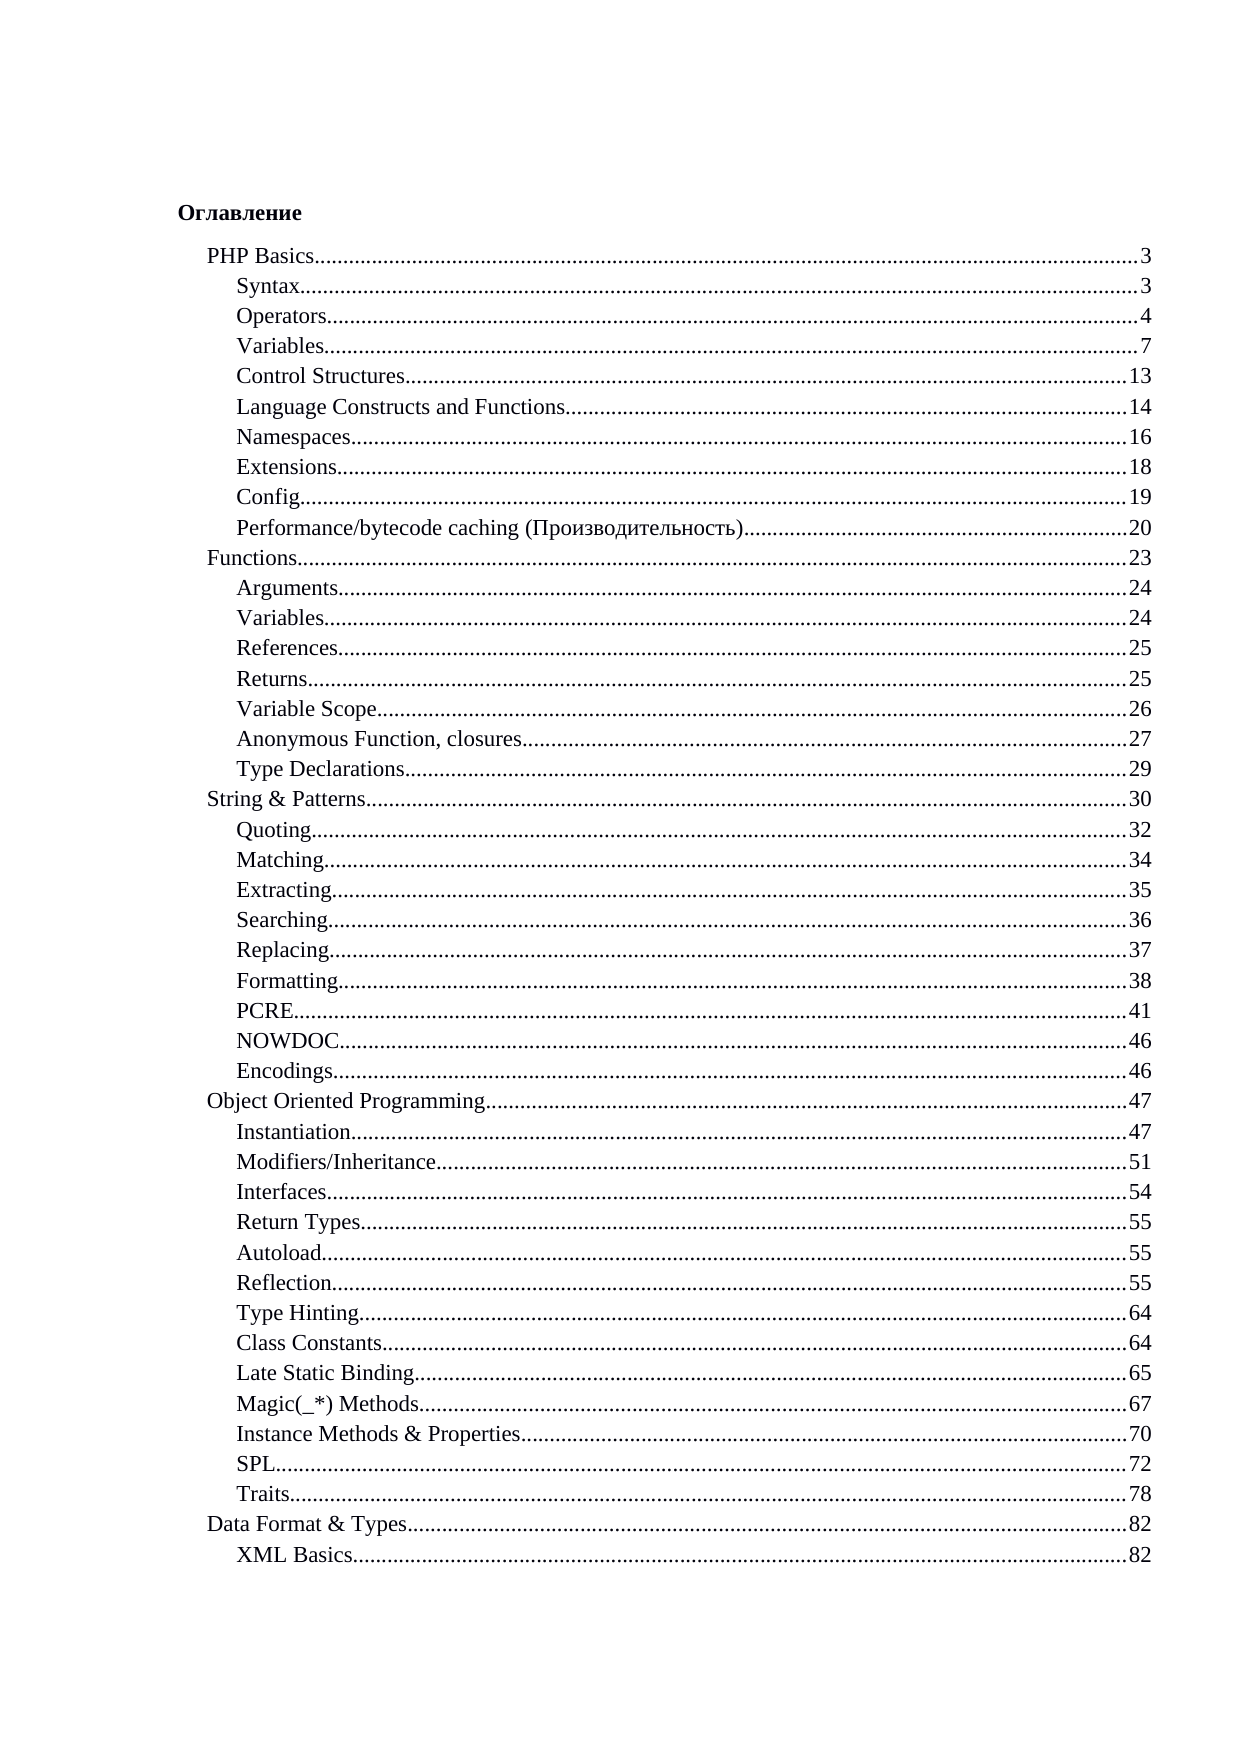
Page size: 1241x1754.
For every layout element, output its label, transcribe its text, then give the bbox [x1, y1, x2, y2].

text Type Hinting 64 [236, 1299, 1152, 1325]
text Formatting 38 [236, 967, 1152, 993]
text Return Types 55 [236, 1208, 1152, 1235]
text Extracting 35 [236, 876, 1152, 902]
text XML Basics 82 [236, 1541, 1152, 1567]
text Instantiation 47 [236, 1118, 1152, 1144]
text Quoting 32 [236, 816, 1152, 842]
text Data Format & Types 82 [207, 1510, 1152, 1537]
text SPL 72 [236, 1450, 1152, 1476]
text Traits 78 [236, 1480, 1152, 1507]
text Config 19 [236, 483, 1152, 510]
text Functions 23 [207, 544, 1152, 570]
text Late Static Binding 65 [236, 1359, 1152, 1386]
text Extensions 18 [236, 453, 1152, 479]
text Replacing 37 [236, 936, 1152, 963]
text Performance/bytecode caching (Производительность) 20 [236, 513, 1152, 540]
text Anonymous Function, closures 27 [236, 725, 1152, 751]
text Variables 24 [236, 604, 1152, 631]
text Searching 36 [236, 906, 1152, 933]
text Оглавление [177, 199, 1152, 225]
text Magic(_*) Methods 67 [236, 1389, 1152, 1416]
text PHP Basics 3 [207, 242, 1152, 268]
text Syntax 3 [236, 272, 1152, 298]
text Arguments 24 [236, 574, 1152, 600]
text Control Structures 13 [236, 362, 1152, 389]
text PCRE 41 [236, 997, 1152, 1023]
text Reflection 55 [236, 1269, 1152, 1295]
text Operators 4 [236, 302, 1152, 328]
text Interfaces 54 [236, 1178, 1152, 1204]
text NOWDOC 46 [236, 1027, 1152, 1053]
text Namespaces 16 [236, 423, 1152, 449]
text References 25 [236, 634, 1152, 661]
text Variables 7 [236, 332, 1152, 359]
text Class Constants 64 [236, 1329, 1152, 1356]
text Language Constructs and Functions 14 [236, 393, 1152, 419]
text Variable Scope 26 [236, 695, 1152, 721]
text Object Oriented Programming 47 [207, 1087, 1152, 1114]
text Modifiers/Inheritance 51 [236, 1148, 1152, 1174]
text Encodings 46 [236, 1057, 1152, 1084]
text Instance Methods & Properties 70 [236, 1420, 1152, 1446]
text Type Declarations 29 [236, 755, 1152, 782]
text Returns 25 [236, 664, 1152, 691]
text Matching 34 [236, 846, 1152, 872]
text String & Patterns 30 [207, 785, 1152, 812]
text Autoload 55 [236, 1238, 1152, 1265]
